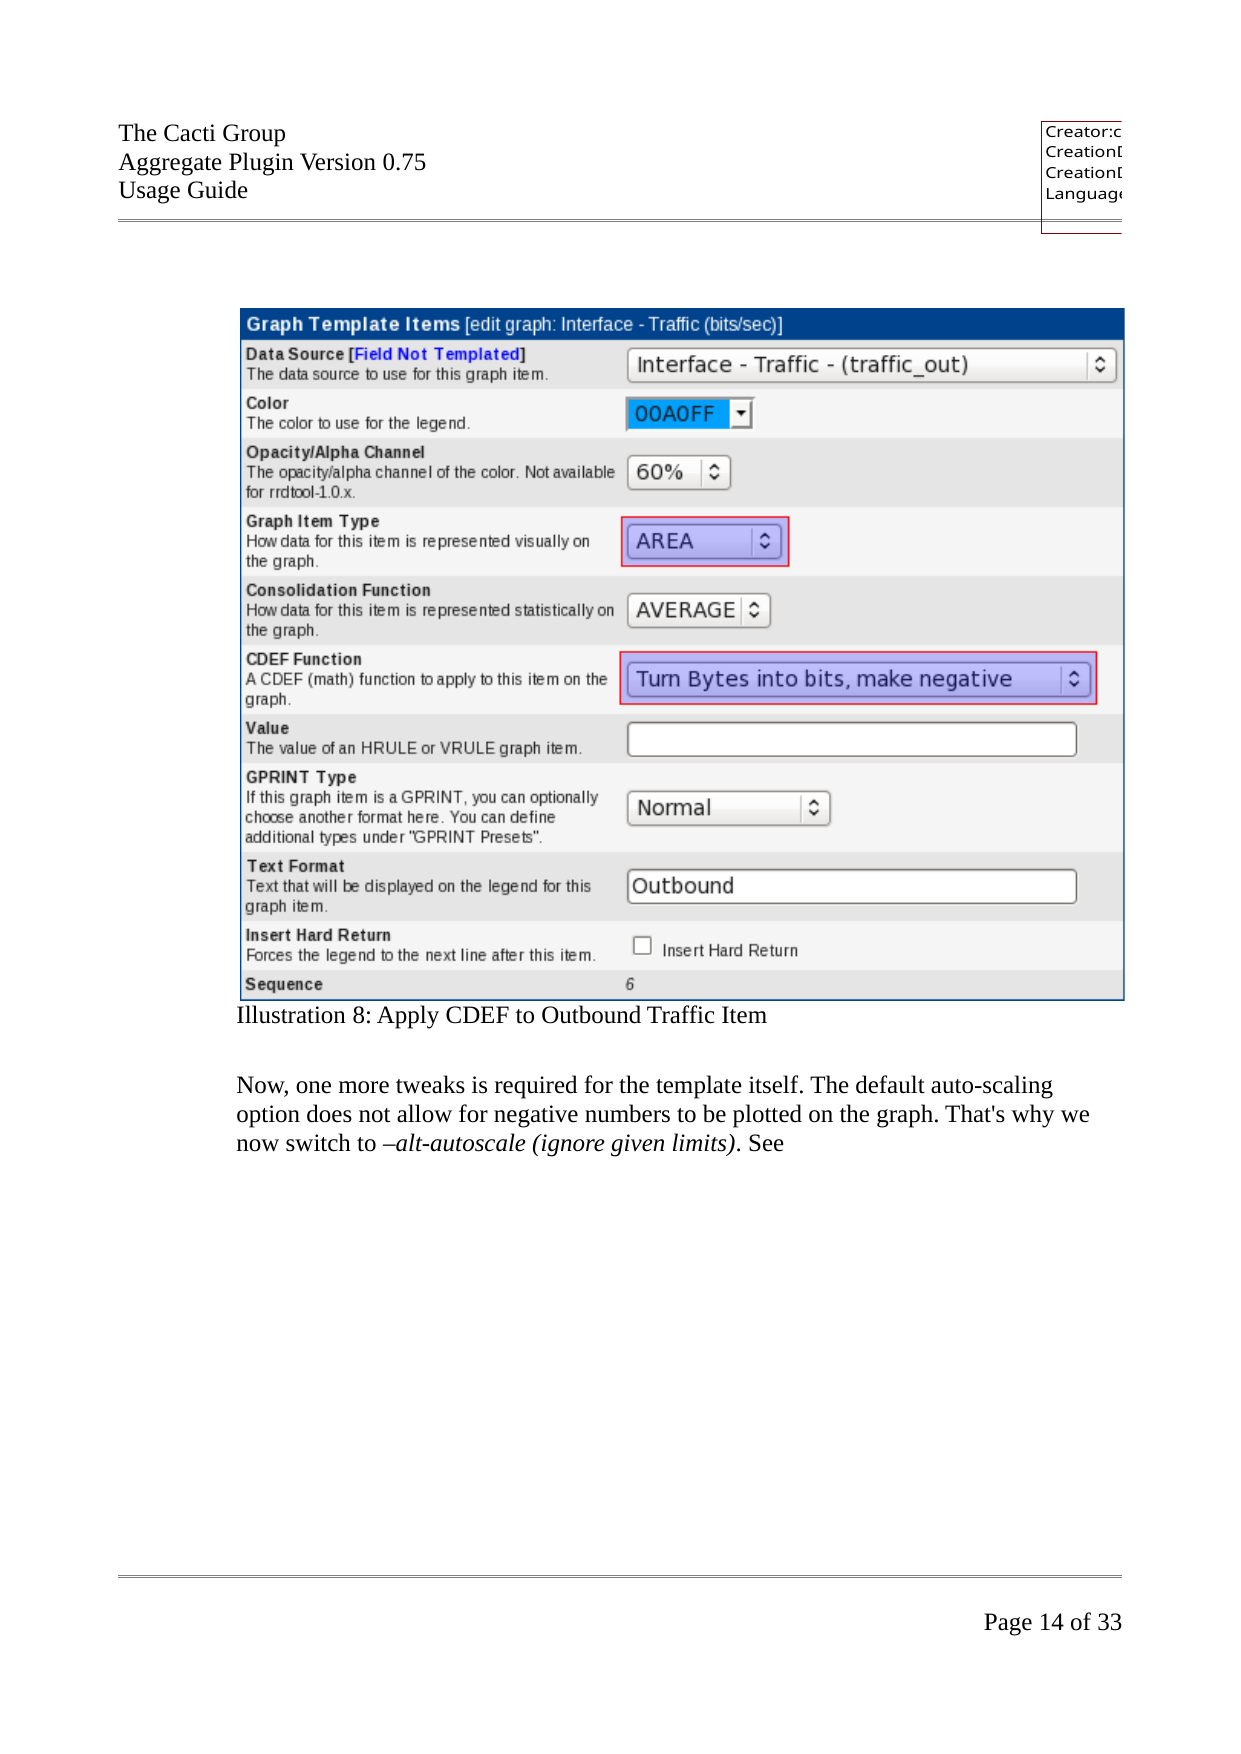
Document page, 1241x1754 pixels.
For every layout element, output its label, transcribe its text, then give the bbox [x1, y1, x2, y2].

text Illustration 8: Apply CDEF to Outbound Traffic Item [236, 326, 1128, 1029]
picture [240, 308, 1125, 1001]
text Now, one more tweaks is required for the template itself. The default auto-scaling option does not allow for negative numbers to be plotted on the graph. That's why we now switch to –alt-autoscale (ignore given limits). See [236, 1071, 1122, 1157]
